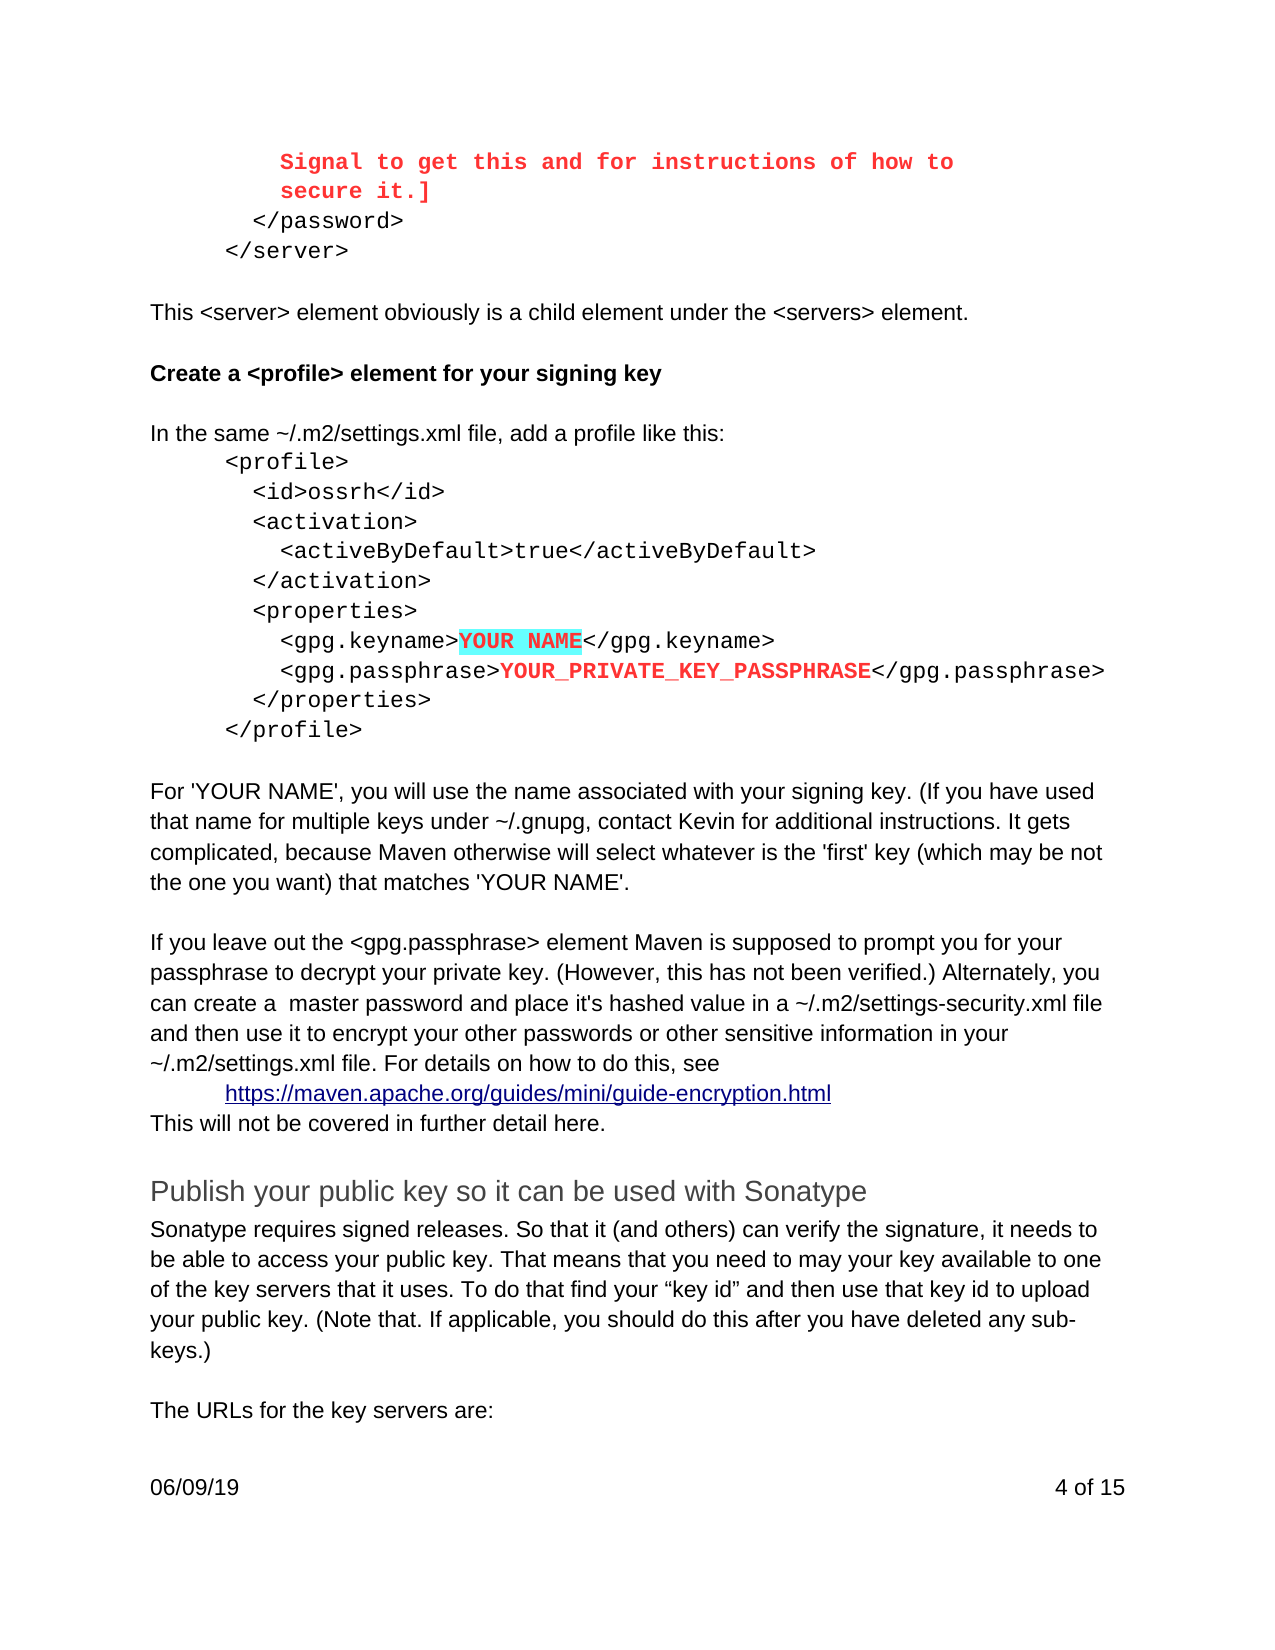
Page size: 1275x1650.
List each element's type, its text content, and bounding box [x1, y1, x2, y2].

text <gpg.keyname>YOUR NAME</gpg.keyname> [225, 629, 1125, 655]
text Create a <profile> element for your signing key [150, 360, 1125, 386]
text Sonatype requires signed releases. So that it (and others) can verify the signature, it needs to be able to access your public key. That means that you need to may your key available to one of the key servers that it uses. To do that find your “key id” and then use that key id to upload your public key. (Note that. If applicable, you should do this after you have deleted any sub-keys.) [150, 1216, 1125, 1363]
text <activation> [225, 510, 1125, 536]
text This will not be covered in further detail here. [150, 1110, 1125, 1137]
text </server> [225, 239, 1125, 265]
text </activation> [225, 569, 1125, 596]
text </profile> [225, 718, 1125, 744]
text The URLs for the key servers are: [150, 1397, 1125, 1423]
text This <server> element obviously is a child element under the <servers> element. [150, 299, 1125, 326]
text <gpg.passphrase>YOUR_PRIVATE_KEY_PASSPHRASE</gpg.passphrase> [225, 659, 1125, 685]
text </password> [225, 209, 1125, 236]
text secure it.] [225, 180, 1125, 206]
text </properties> [225, 689, 1125, 715]
text <properties> [225, 599, 1125, 625]
text If you leave out the <gpg.passphrase> element Maven is supposed to prompt you for your passphrase to decrypt your private key. (However, this has not been verified.) Alternately, you can create a master password and place it's hashed value in a ~/.m2/settings-security.xml file and then use it to encrypt your other passwords or other sensitive information in your ~/.m2/settings.xml file. For details on how to do this, see https://maven.apache.org/guides/mini/guide-encryption.html [150, 929, 1125, 1107]
text For 'YOUR NAME', you will use the name associated with your signing key. (If you have used that name for multiple keys under ~/.gnupg, contact Kevin for additional instructions. It gets complicated, because Maven otherwise will select whatever is the 'first' key (which may be not the one you want) that matches 'YOUR NAME'. [150, 778, 1125, 895]
text <id>ossrh</id> [225, 480, 1125, 506]
text Signal to get this and for instructions of how to [225, 150, 1125, 176]
subtitle Publish your public key so it can be used with Sonatype [150, 1174, 1125, 1207]
text <activeByDefault>true</activeByDefault> [225, 540, 1125, 566]
text In the same ~/.m2/settings.xml file, add a profile like this: [150, 420, 1125, 447]
text <profile> [225, 450, 1125, 476]
